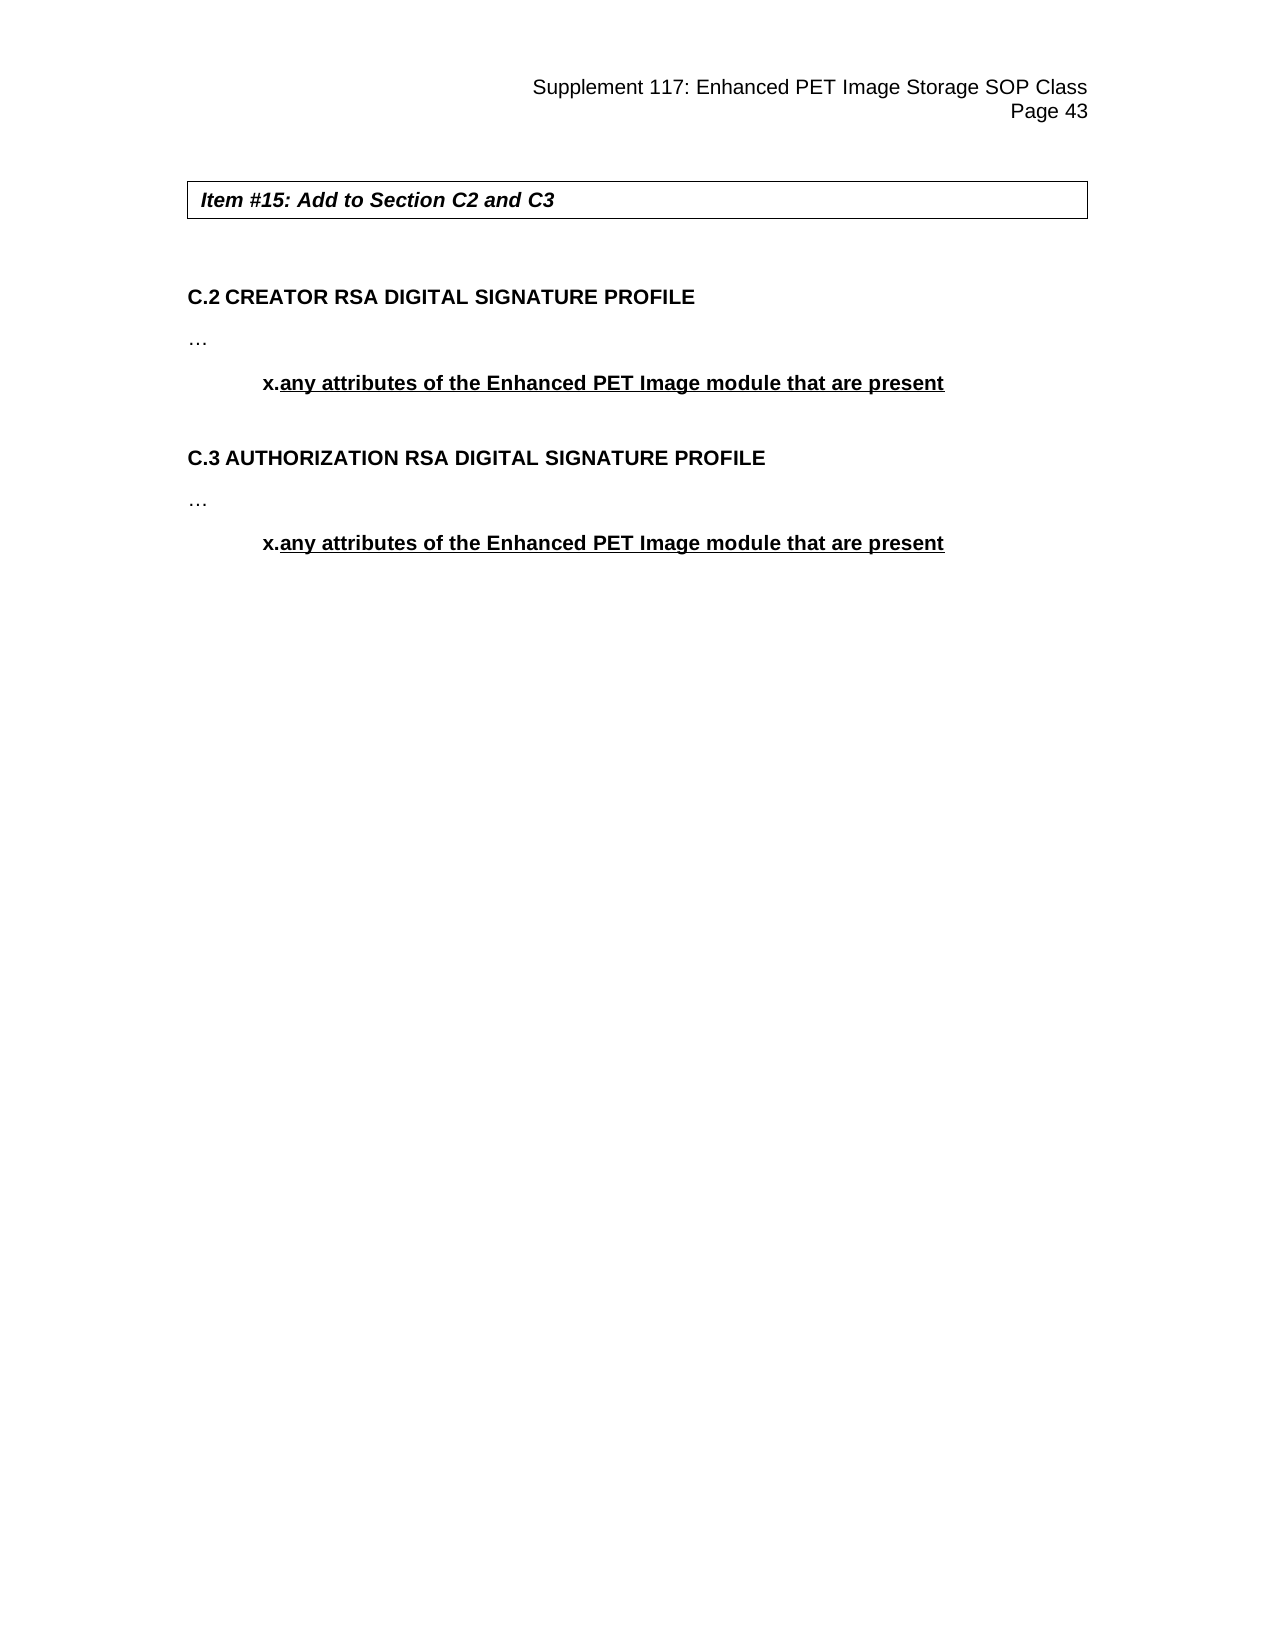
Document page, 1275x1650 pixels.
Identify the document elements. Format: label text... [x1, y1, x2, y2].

list any attributes of the Enhanced PET Image module that are present [187, 371, 1088, 394]
list any attributes of the Enhanced PET Image module that are present [187, 531, 1088, 555]
text … [187, 486, 1088, 511]
text Item #15: Add to Section C2 and C3 [188, 182, 1087, 218]
subtitle C.2 Creator RSA Digital Signature Profile [187, 285, 1088, 309]
subtitle C.3 Authorization RSA Digital Signature Profile [187, 446, 1088, 470]
text … [187, 326, 1088, 350]
